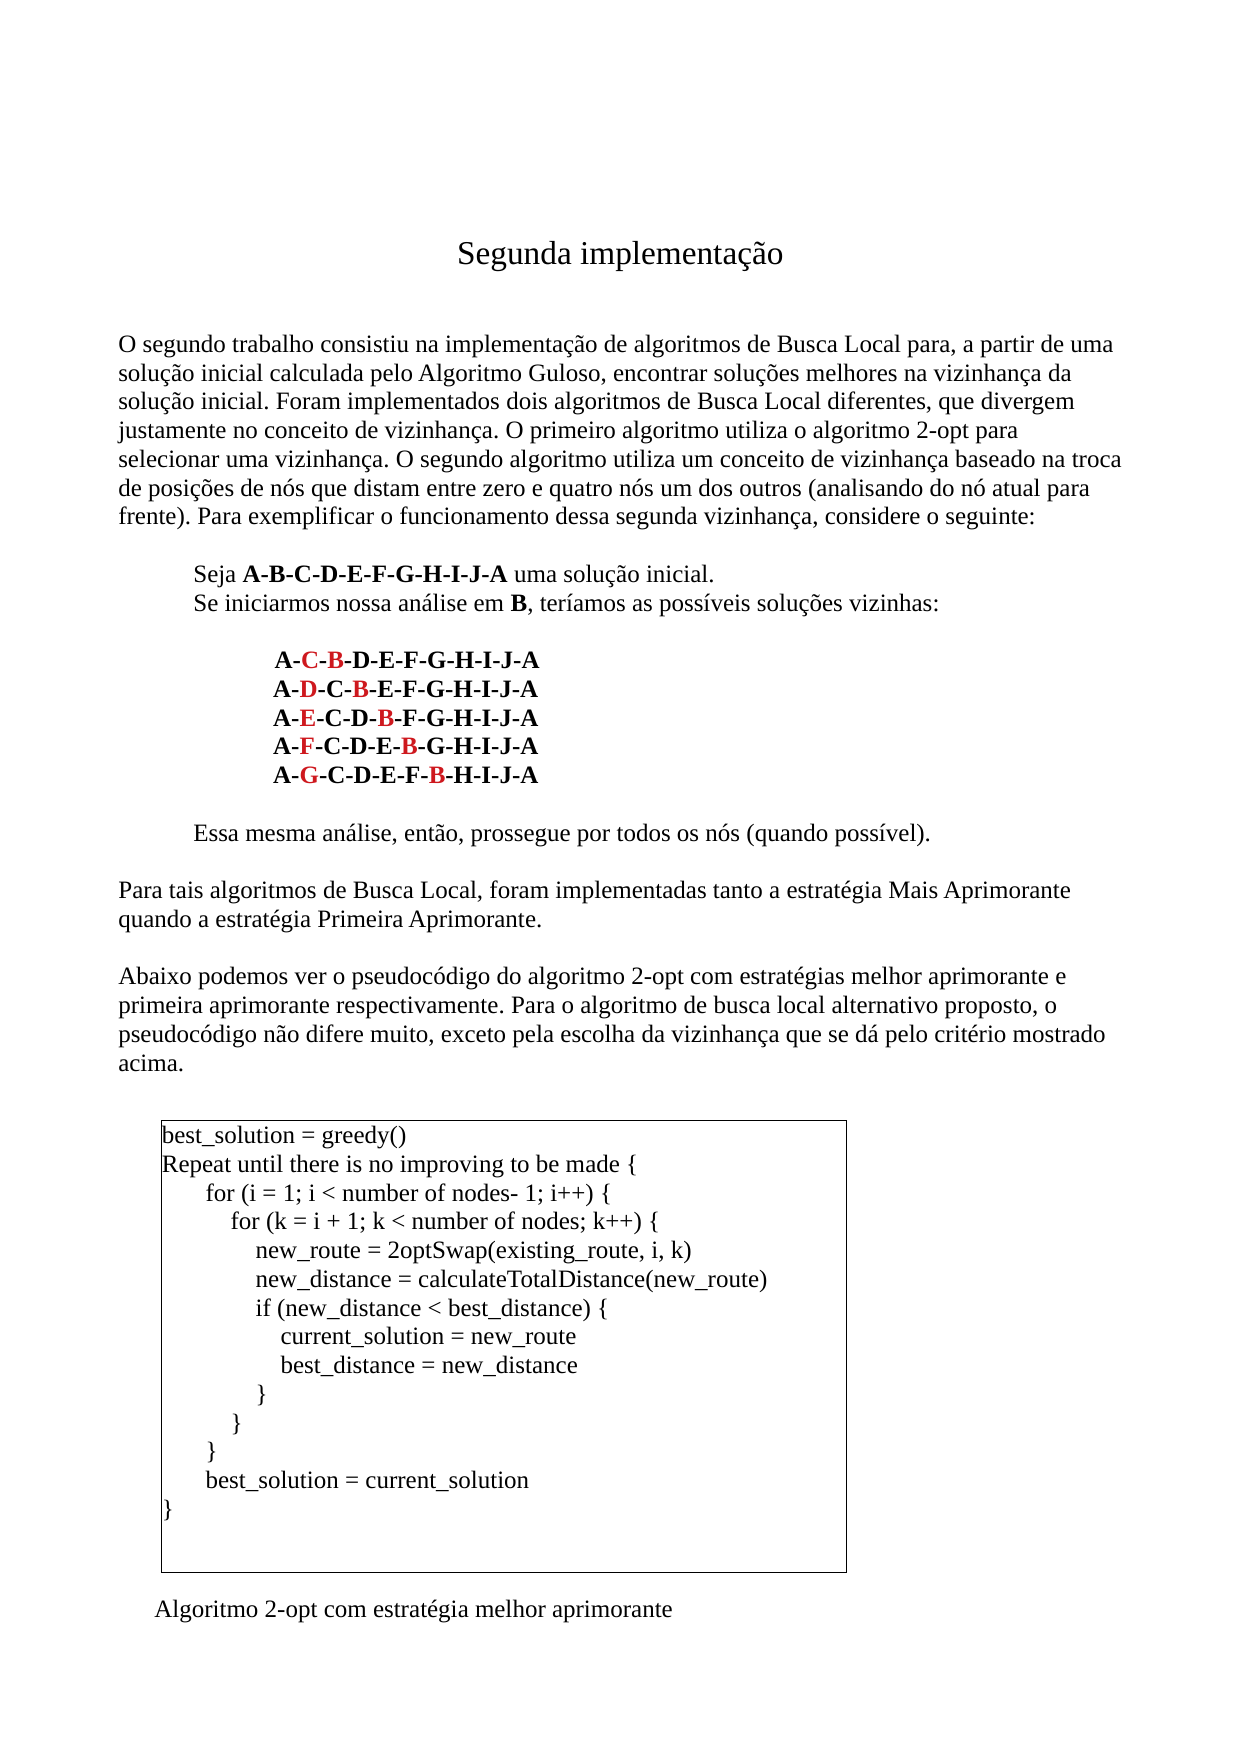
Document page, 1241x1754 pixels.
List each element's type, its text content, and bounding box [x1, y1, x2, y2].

text Segunda implementação [118, 233, 1122, 271]
text Abaixo podemos ver o pseudocódigo do algoritmo 2-opt com estratégias melhor aprimorante e primeira aprimorante respectivamente. Para o algoritmo de busca local alternativo proposto, o pseudocódigo não difere muito, exceto pela escolha da vizinhança que se dá pelo critério mostrado acima. [118, 961, 1122, 1076]
text A-C-B-D-E-F-G-H-I-J-A [118, 645, 1122, 674]
text Essa mesma análise, então, prossegue por todos os nós (quando possível). [118, 818, 1122, 846]
text Se iniciarmos nossa análise em B, teríamos as possíveis soluções vizinhas: [118, 588, 1122, 616]
text Algoritmo 2-opt com estratégia melhor aprimorante [118, 1594, 1122, 1623]
text O segundo trabalho consistiu na implementação de algoritmos de Busca Local para, a partir de uma solução inicial calculada pelo Algoritmo Guloso, encontrar soluções melhores na vizinhança da solução inicial. Foram implementados dois algoritmos de Busca Local diferentes, que divergem justamente no conceito de vizinhança. O primeiro algoritmo utiliza o algoritmo 2-opt para selecionar uma vizinhança. O segundo algoritmo utiliza um conceito de vizinhança baseado na troca de posições de nós que distam entre zero e quatro nós um dos outros (analisando do nó atual para frente). Para exemplificar o funcionamento dessa segunda vizinhança, considere o seguinte: [118, 329, 1122, 530]
text A-G-C-D-E-F-B-H-I-J-A [118, 760, 1122, 789]
text A-D-C-B-E-F-G-H-I-J-A [118, 674, 1122, 703]
text A-F-C-D-E-B-G-H-I-J-A [118, 731, 1122, 760]
text Para tais algoritmos de Busca Local, foram implementadas tanto a estratégia Mais Aprimorante quando a estratégia Primeira Aprimorante. [118, 875, 1122, 933]
text Seja A-B-C-D-E-F-G-H-I-J-A uma solução inicial. [118, 559, 1122, 588]
text A-E-C-D-B-F-G-H-I-J-A [118, 703, 1122, 731]
